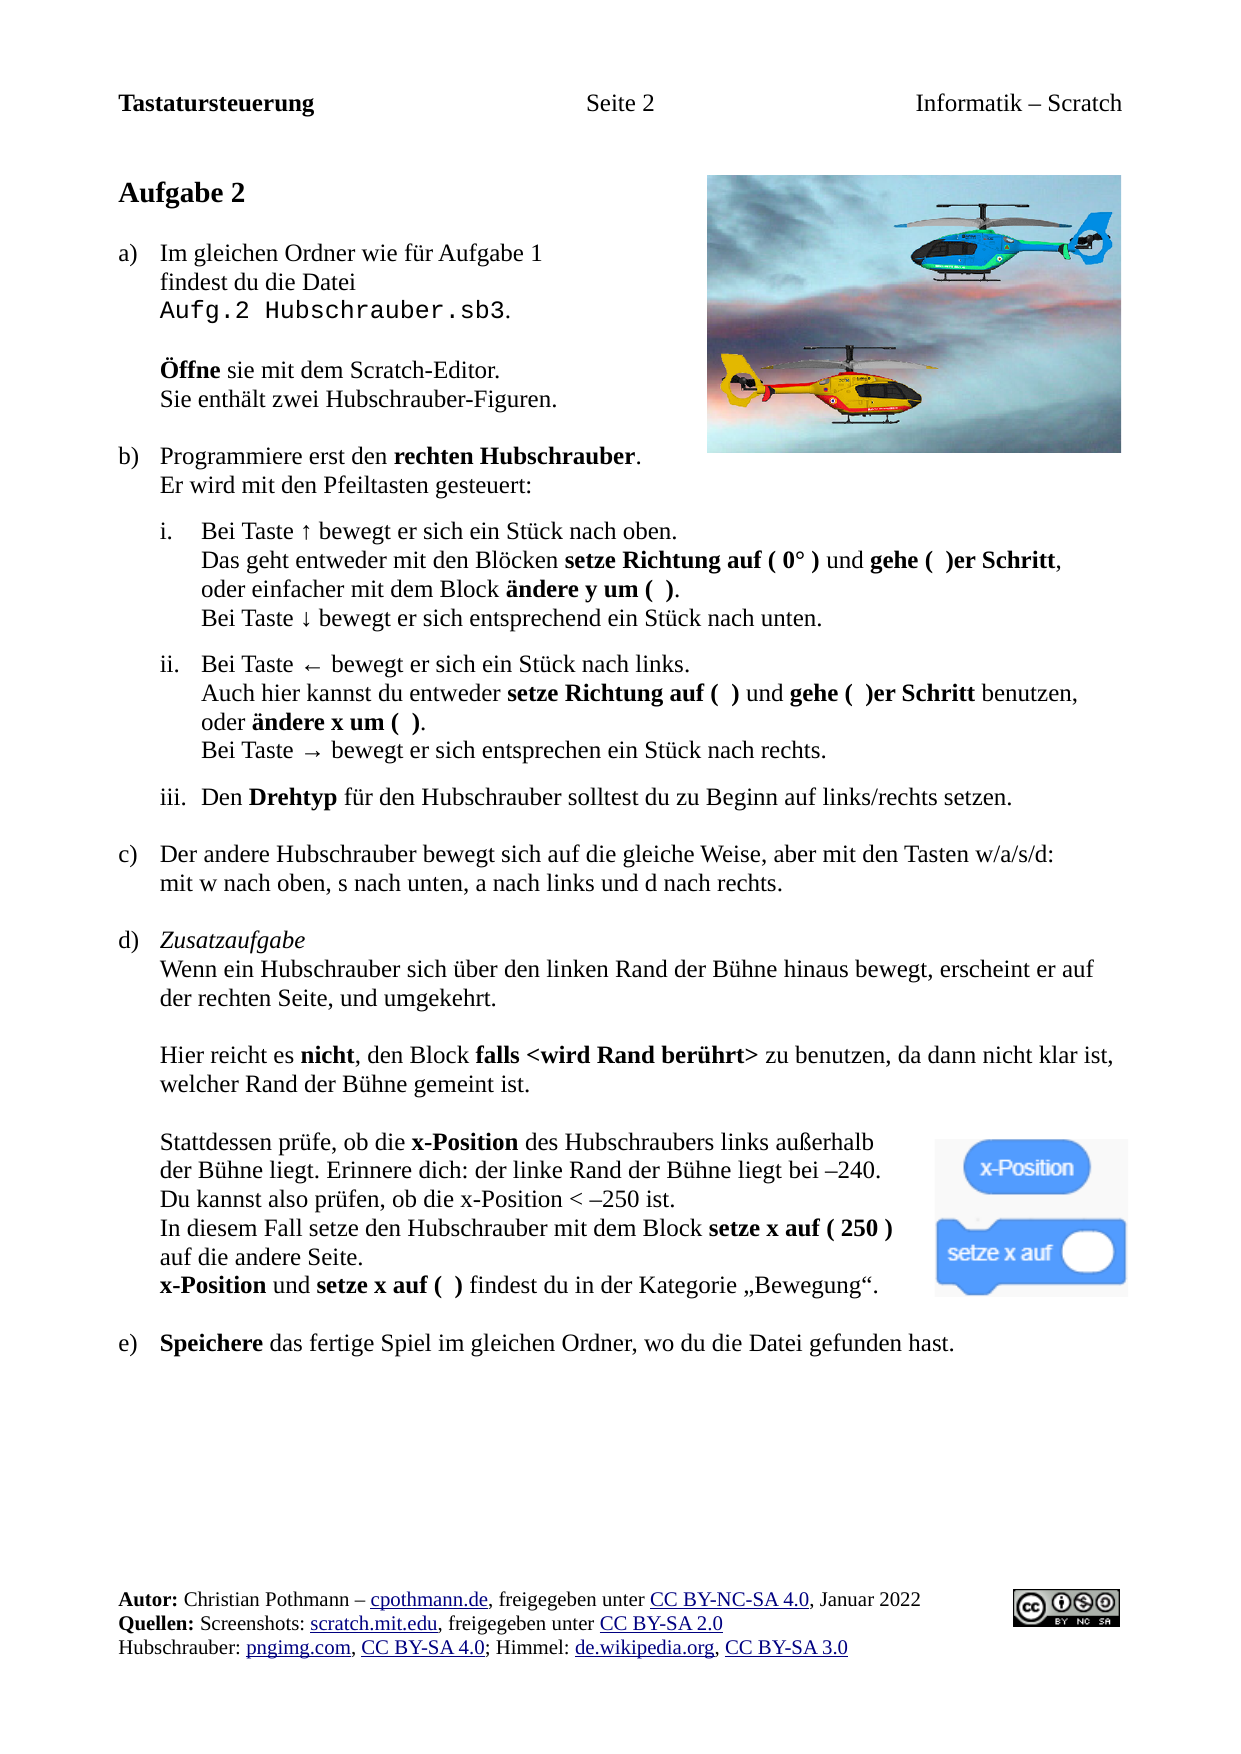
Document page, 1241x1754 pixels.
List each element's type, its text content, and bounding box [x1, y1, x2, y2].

picture [934, 1139, 1129, 1297]
picture [1013, 1589, 1120, 1627]
list Im gleichen Ordner wie für Aufgabe 1 findest du die Datei Aufg.2 Hubschrauber.sb3. Öffne sie mit dem Scratch-Editor. Sie enthält zwei Hubschrauber-Figuren. [118, 238, 707, 412]
list Bei Taste ← bewegt er sich ein Stück nach links. Auch hier kannst du entweder setze Richtung auf ( ) und gehe ( )er Schritt benutzen, oder ändere x um ( ). Bei Taste → bewegt er sich entsprechen ein Stück nach rechts. [159, 649, 1122, 764]
text Quellen: Screenshots: scratch.mit.edu, freigegeben unter CC BY-SA 2.0 [118, 1611, 1122, 1635]
text Aufgabe 2 [118, 176, 707, 209]
list Programmiere erst den rechten Hubschrauber. Er wird mit den Pfeiltasten gesteuert: [118, 441, 1122, 499]
list Den Drehtyp für den Hubschrauber solltest du zu Beginn auf links/rechts setzen. [159, 782, 1122, 811]
list Zusatzaufgabe Wenn ein Hubschrauber sich über den linken Rand der Bühne hinaus bewegt, erscheint er auf der rechten Seite, und umgekehrt. Hier reicht es nicht, den Block falls <wird Rand berührt> zu benutzen, da dann nicht klar ist, welcher Rand der Bühne gemeint ist. Stattdessen prüfe, ob die x-Position des Hubschraubers links außerhalb der Bühne liegt. Erinnere dich: der linke Rand der Bühne liegt bei –240. Du kannst also prüfen, ob die x-Position < –250 ist. In diesem Fall setze den Hubschrauber mit dem Block setze x auf ( 250 ) auf die andere Seite. x-Position und setze x auf ( ) findest du in der Kategorie „Bewegung“. [118, 926, 1122, 1299]
text Hubschrauber: pngimg.com, CC BY-SA 4.0; Himmel: de.wikipedia.org, CC BY-SA 3.0 [118, 1635, 1122, 1659]
list Der andere Hubschrauber bewegt sich auf die gleiche Weise, aber mit den Tasten w/a/s/d: mit w nach oben, s nach unten, a nach links und d nach rechts. [118, 839, 1122, 897]
text Autor: Christian Pothmann – cpothmann.de, freigegeben unter CC BY-NC-SA 4.0, Januar 2022 [118, 1587, 1122, 1611]
list Speichere das fertige Spiel im gleichen Ordner, wo du die Datei gefunden hast. [118, 1328, 1122, 1357]
list Bei Taste ↑ bewegt er sich ein Stück nach oben. Das geht entweder mit den Blöcken setze Richtung auf ( 0° ) und gehe ( )er Schritt, oder einfacher mit dem Block ändere y um ( ). Bei Taste ↓ bewegt er sich entsprechend ein Stück nach unten. [159, 516, 1122, 631]
picture [707, 175, 1122, 453]
